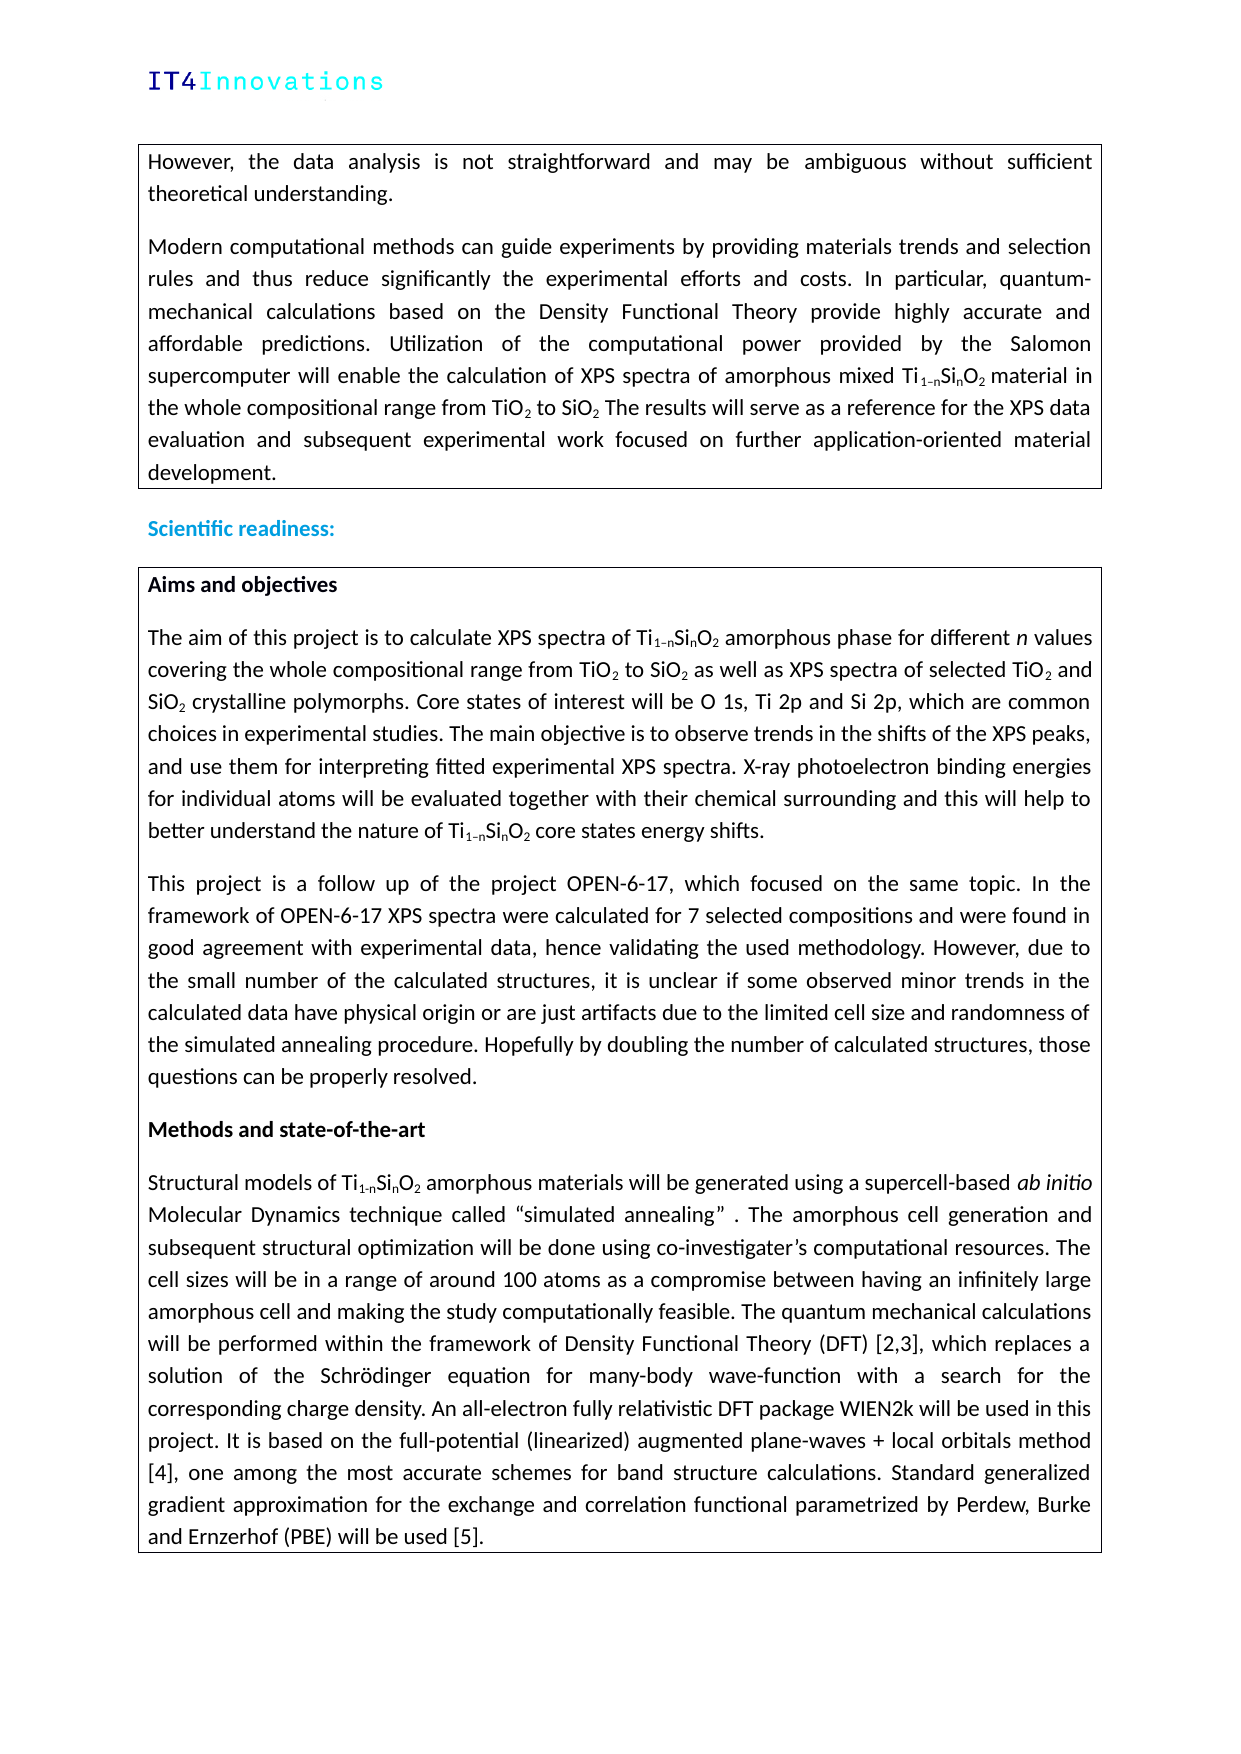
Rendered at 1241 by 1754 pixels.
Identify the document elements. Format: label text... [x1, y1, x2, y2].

text Structural models of Ti1-nSinO2 amorphous materials will be generated using a supercell-based ab initio Molecular Dynamics technique called “simulated annealing” . The amorphous cell generation and subsequent structural optimization will be done using co-investigater’s computational resources. The cell sizes will be in a range of around 100 atoms as a compromise between having an infinitely large amorphous cell and making the study computationally feasible. The quantum mechanical calculations will be performed within the framework of Density Functional Theory (DFT) [2,3], which replaces a solution of the Schrödinger equation for many-body wave-function with a search for the corresponding charge density. An all-electron fully relativistic DFT package WIEN2k will be used in this project. It is based on the full-potential (linearized) augmented plane-waves + local orbitals method [4], one among the most accurate schemes for band structure calculations. Standard generalized gradient approximation for the exchange and correlation functional parametrized by Perdew, Burke and Ernzerhof (PBE) will be used [5]. [139, 1165, 1101, 1552]
picture [129, 47, 407, 101]
text Aims and objectives [139, 568, 1101, 598]
text The aim of this project is to calculate XPS spectra of Ti1–nSinO2 amorphous phase for different n values covering the whole compositional range from TiO2 to SiO2 as well as XPS spectra of selected TiO2 and SiO2 crystalline polymorphs. Core states of interest will be O 1s, Ti 2p and Si 2p, which are common choices in experimental studies. The main objective is to observe trends in the shifts of the XPS peaks, and use them for interpreting fitted experimental XPS spectra. X-ray photoelectron binding energies for individual atoms will be evaluated together with their chemical surrounding and this will help to better understand the nature of Ti1–nSinO2 core states energy shifts. [139, 620, 1101, 844]
text Modern computational methods can guide experiments by providing materials trends and selection rules and thus reduce significantly the experimental efforts and costs. In particular, quantum-mechanical calculations based on the Density Functional Theory provide highly accurate and affordable predictions. Utilization of the computational power provided by the Salomon supercomputer will enable the calculation of XPS spectra of amorphous mixed Ti1–nSinO2 material in the whole compositional range from TiO2 to SiO2 The results will serve as a reference for the XPS data evaluation and subsequent experimental work focused on further application-oriented material development. [139, 229, 1101, 488]
text However, the data analysis is not straightforward and may be ambiguous without sufficient theoretical understanding. [139, 145, 1101, 207]
text This project is a follow up of the project OPEN-6-17, which focused on the same topic. In the framework of OPEN-6-17 XPS spectra were calculated for 7 selected compositions and were found in good agreement with experimental data, hence validating the used methodology. However, due to the small number of the calculated structures, it is unclear if some observed minor trends in the calculated data have physical origin or are just artifacts due to the limited cell size and randomness of the simulated annealing procedure. Hopefully by doubling the number of calculated structures, those questions can be properly resolved. [139, 866, 1101, 1090]
text Methods and state-of-the-art [139, 1112, 1101, 1143]
text Scientific readiness: [148, 514, 1093, 542]
